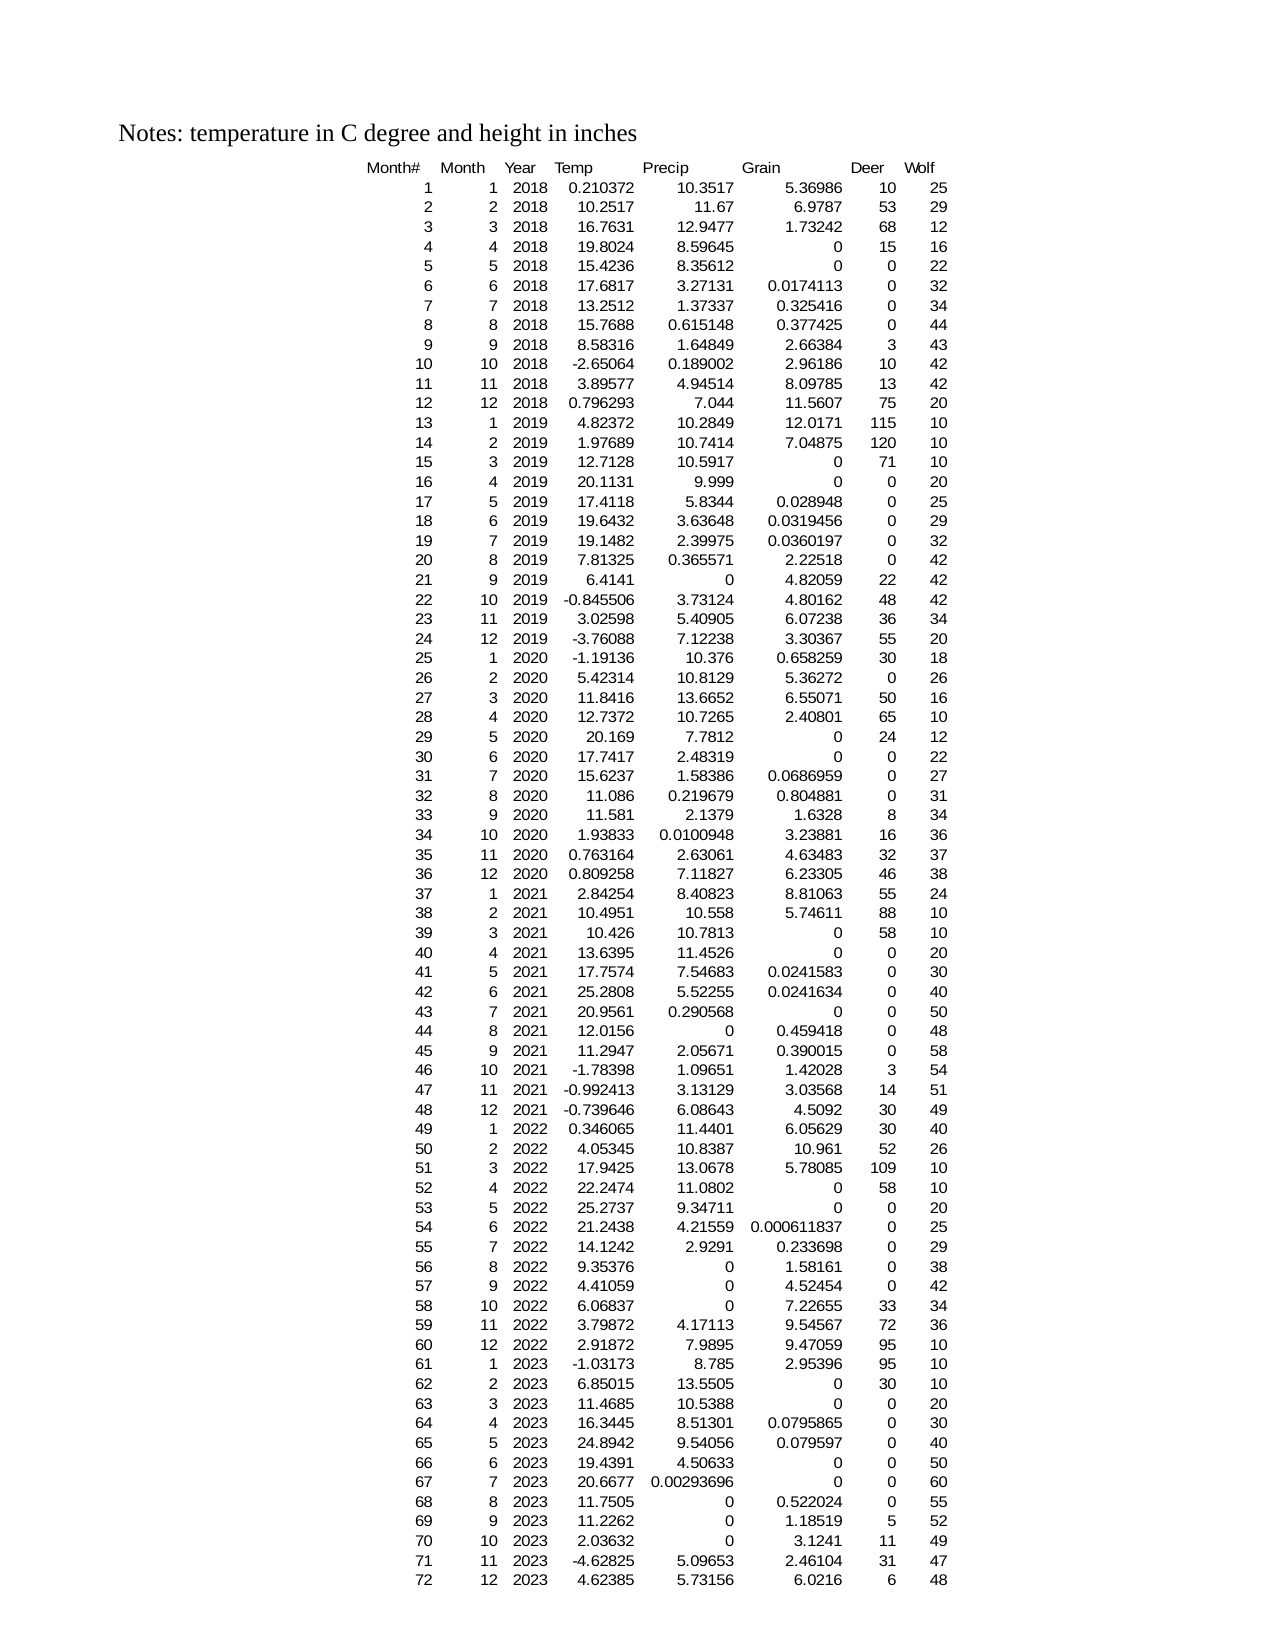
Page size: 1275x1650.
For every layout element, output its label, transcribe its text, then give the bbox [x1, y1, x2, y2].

text Notes: temperature in C degree and height in inches [118, 118, 1157, 147]
